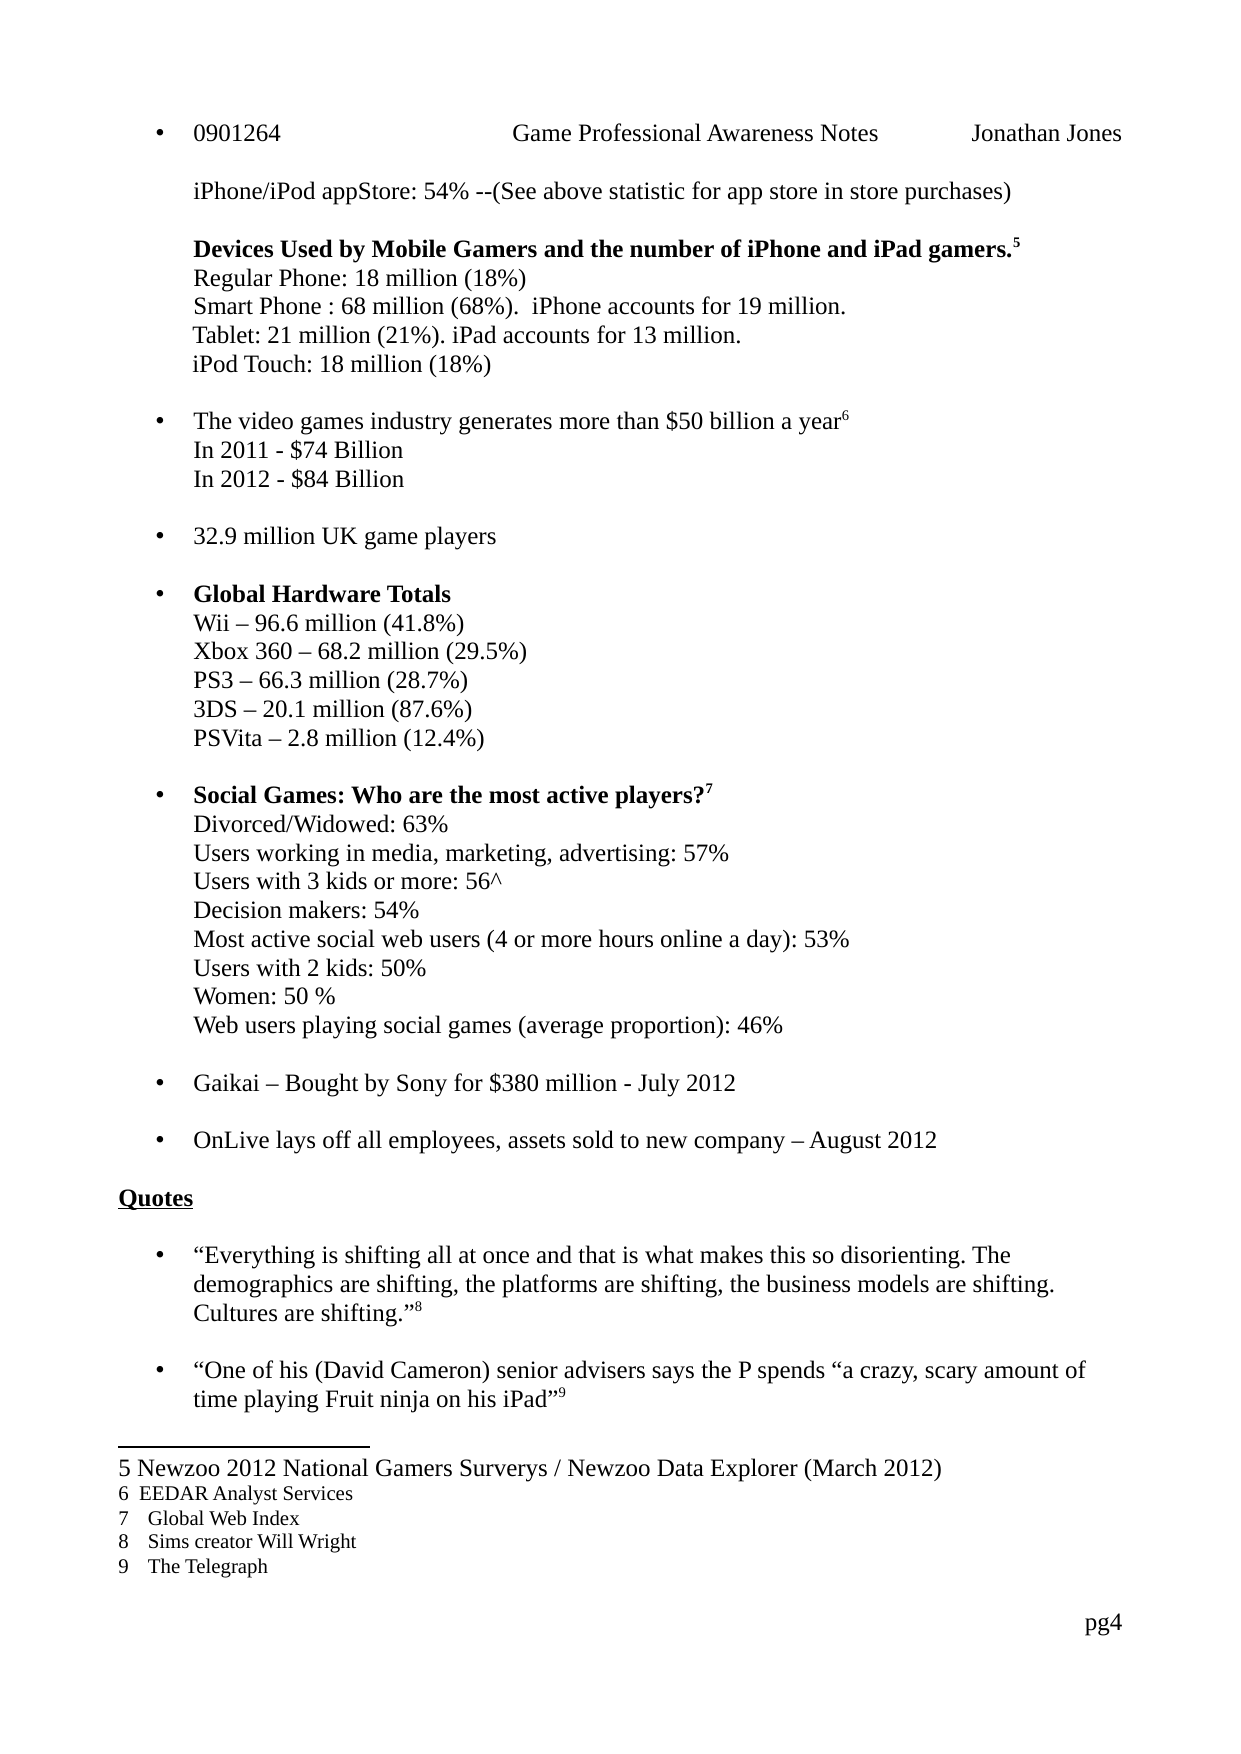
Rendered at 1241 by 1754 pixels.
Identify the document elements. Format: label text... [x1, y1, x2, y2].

list OnLive lays off all employees, assets sold to new company – August 2012 [156, 1125, 1122, 1183]
list Global Hardware Totals Wii – 96.6 million (41.8%) Xbox 360 – 68.2 million (29.5%) PS3 – 66.3 million (28.7%) 3DS – 20.1 million (87.6%) PSVita – 2.8 million (12.4%) [156, 579, 1122, 780]
list Newzoo 2012 National Gamers Surverys / Newzoo Data Explorer (March 2012) [118, 1453, 1122, 1481]
list EEDAR Analyst Services [118, 1481, 1122, 1505]
list Global Web Index [118, 1505, 1122, 1529]
list The video games industry generates more than $50 billion a year In 2011 - $74 Billion In 2012 - $84 Billion [156, 406, 1122, 521]
list iPhone/iPod appStore: 54% --(See above statistic for app store in store purchases) [156, 176, 1122, 234]
list “One of his (David Cameron) senior advisers says the P spends “a crazy, scary amount of time playing Fruit ninja on his iPad” [156, 1355, 1122, 1413]
list 32.9 million UK game players [156, 521, 1122, 579]
list Sims creator Will Wright [118, 1529, 1122, 1553]
text Quotes [118, 1183, 1122, 1211]
text Tablet: 21 million (21%). iPad accounts for 13 million. iPod Touch: 18 million (18%) [118, 320, 1122, 378]
list The Telegraph [118, 1553, 1122, 1578]
list Gaikai – Bought by Sony for $380 million - July 2012 [156, 1068, 1122, 1125]
list “Everything is shifting all at once and that is what makes this so disorienting. The demographics are shifting, the platforms are shifting, the business models are shifting. Cultures are shifting.” [156, 1240, 1122, 1355]
list Devices Used by Mobile Gamers and the number of iPhone and iPad gamers. Regular Phone: 18 million (18%) Smart Phone : 68 million (68%). iPhone accounts for 19 million. [156, 234, 1122, 320]
list Social Games: Who are the most active players? Divorced/Widowed: 63% Users working in media, marketing, advertising: 57% Users with 3 kids or more: 56^ Decision makers: 54% Most active social web users (4 or more hours online a day): 53% Users with 2 kids: 50% Women: 50 % Web users playing social games (average proportion): 46% [156, 780, 1122, 1068]
